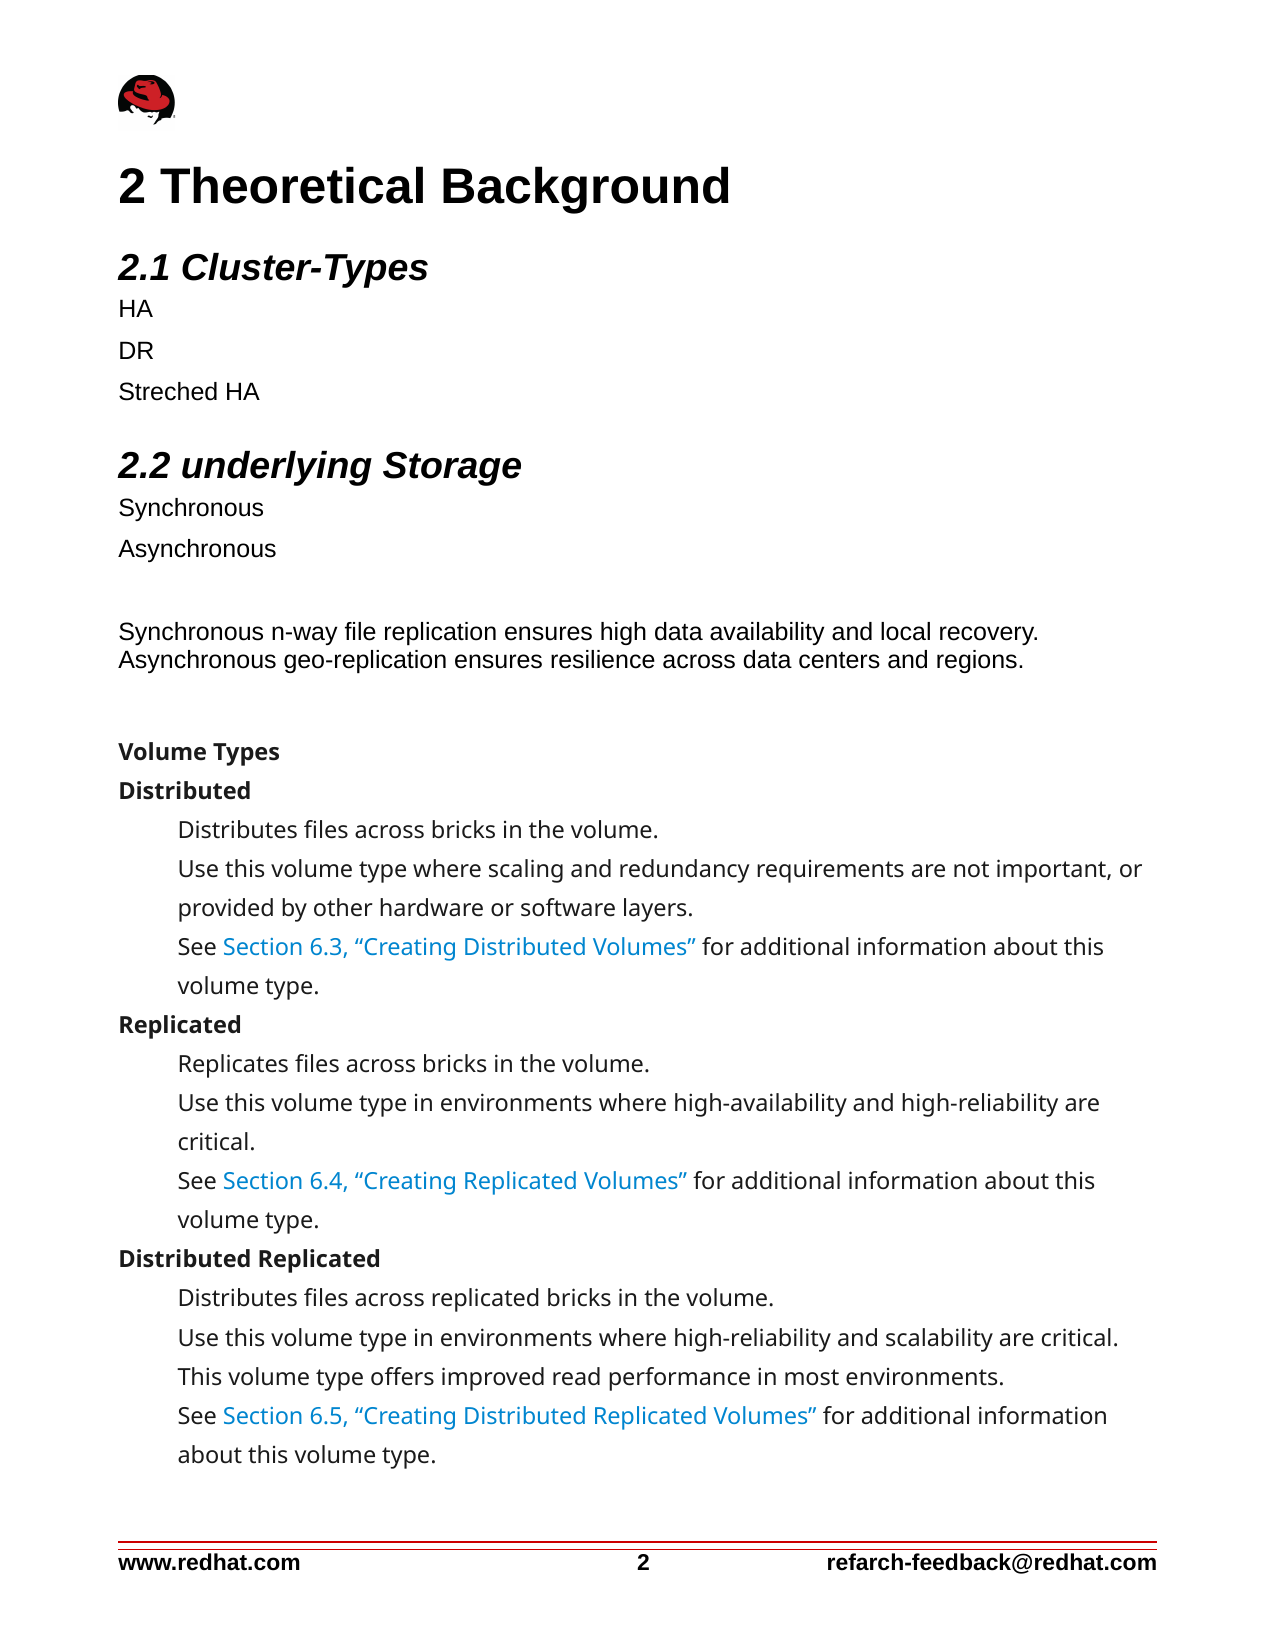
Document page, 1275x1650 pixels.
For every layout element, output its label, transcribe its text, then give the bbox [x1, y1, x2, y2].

subtitle Replicated [118, 1001, 1157, 1040]
subtitle Cluster-Types [118, 245, 1157, 288]
text Volume Types [118, 728, 1157, 767]
list Use this volume type where scaling and redundancy requirements are not important, or provided by other hardware or software layers. [177, 845, 1157, 923]
text Streched HA [118, 377, 1157, 406]
text HA [118, 294, 1157, 323]
list Use this volume type in environments where high-reliability and scalability are critical. This volume type offers improved read performance in most environments. [177, 1314, 1157, 1392]
list See Section 6.5, “Creating Distributed Replicated Volumes” for additional information about this volume type. [177, 1392, 1157, 1470]
text DR [118, 336, 1157, 364]
subtitle Theoretical Background [118, 156, 1157, 214]
text Asynchronous [118, 534, 1157, 563]
list Distributes files across replicated bricks in the volume. [177, 1275, 1157, 1314]
subtitle Distributed Replicated [118, 1236, 1157, 1275]
text Synchronous n-way file replication ensures high data availability and local recovery. Asynchronous geo-replication ensures resilience across data centers and regions. [118, 617, 1157, 674]
subtitle Distributed [118, 767, 1157, 806]
list Distributes files across bricks in the volume. [177, 806, 1157, 845]
list See Section 6.4, “Creating Replicated Volumes” for additional information about this volume type. [177, 1157, 1157, 1236]
text Synchronous [118, 493, 1157, 522]
picture [118, 75, 176, 131]
list Use this volume type in environments where high-availability and high-reliability are critical. [177, 1079, 1157, 1157]
list See Section 6.3, “Creating Distributed Volumes” for additional information about this volume type. [177, 923, 1157, 1001]
subtitle underlying Storage [118, 444, 1157, 487]
list Replicates files across bricks in the volume. [177, 1040, 1157, 1079]
